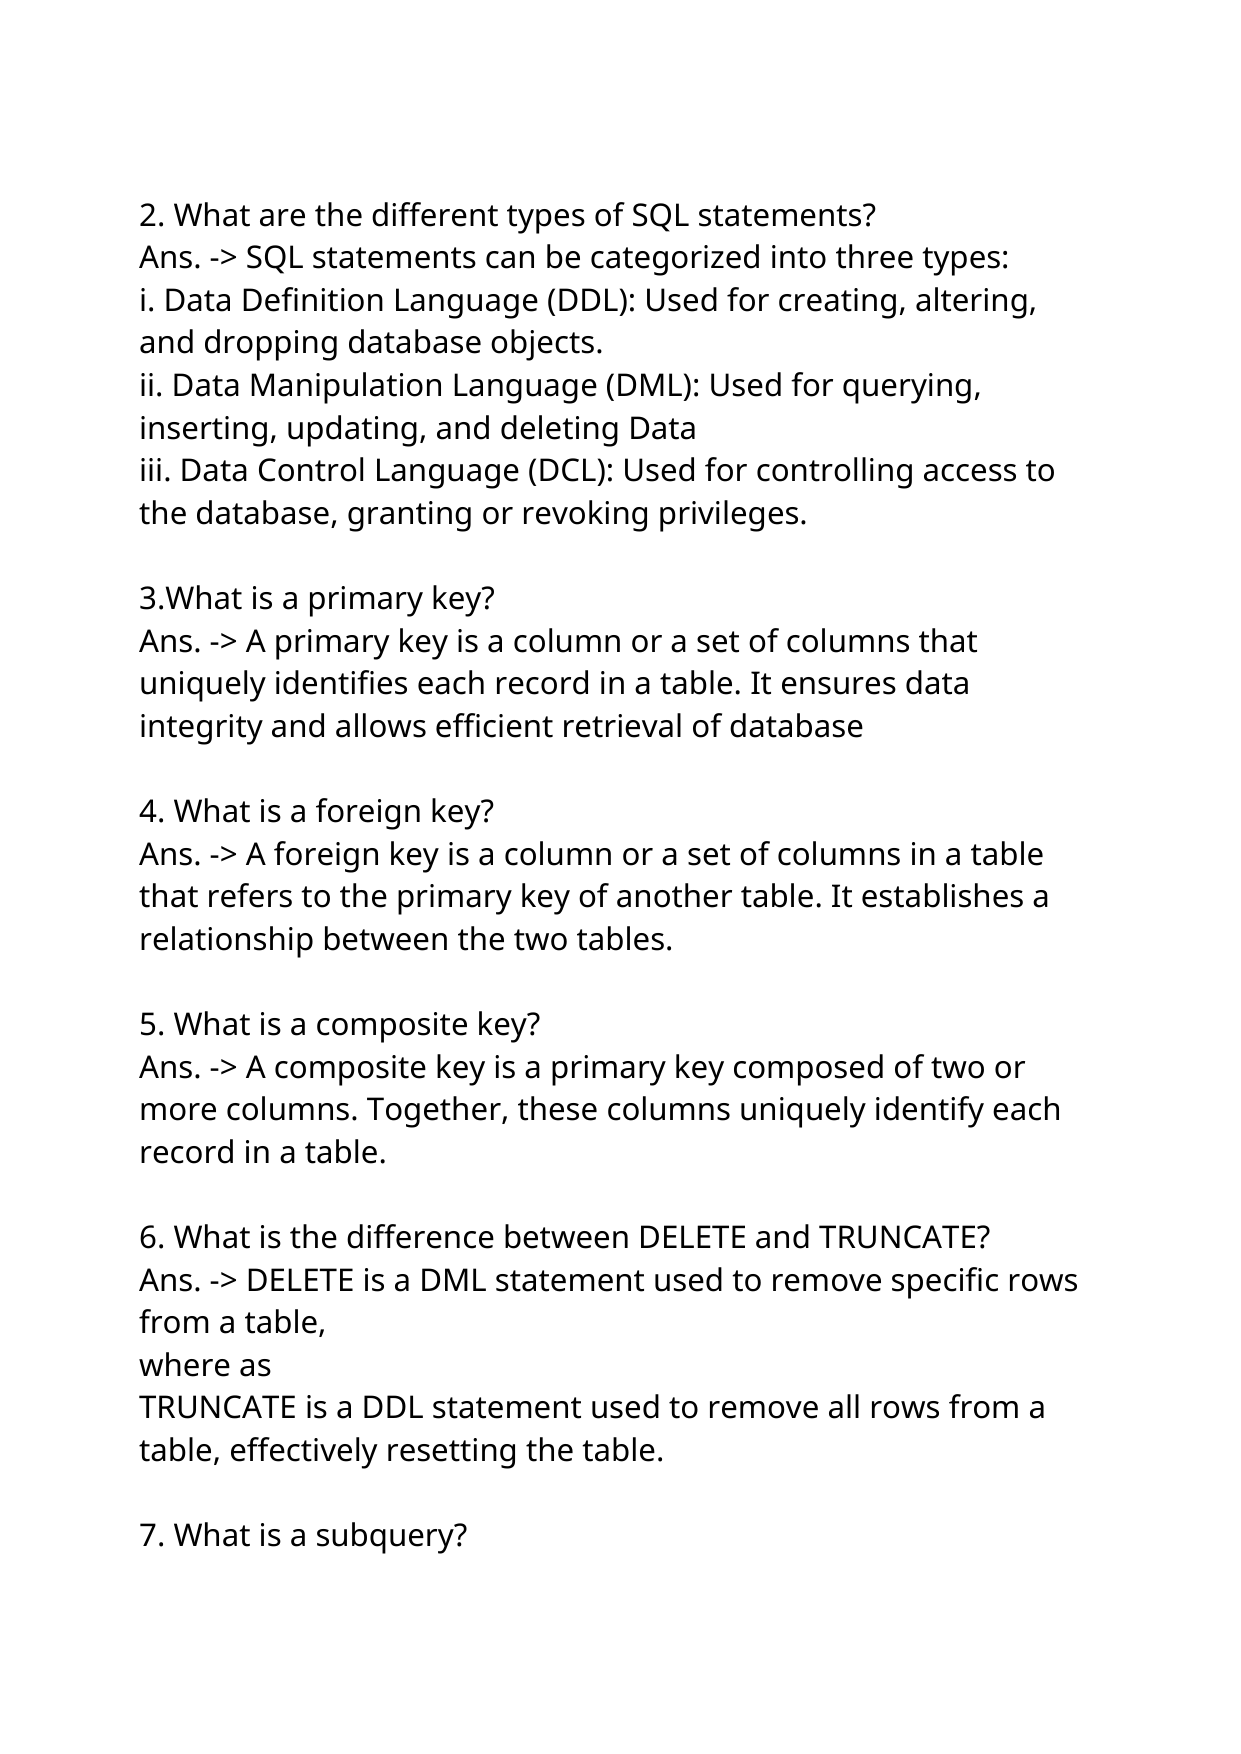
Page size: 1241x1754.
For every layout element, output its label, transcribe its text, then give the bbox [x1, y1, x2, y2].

text where as [139, 1343, 1101, 1386]
text Ans. -> A primary key is a column or a set of columns that uniquely identifies each record in a table. It ensures data integrity and allows efficient retrieval of database [139, 619, 1101, 746]
text iii. Data Control Language (DCL): Used for controlling access to the database, granting or revoking privileges. [139, 448, 1101, 533]
text 2. What are the different types of SQL statements? [139, 193, 1101, 235]
text ii. Data Manipulation Language (DML): Used for querying, inserting, updating, and deleting Data [139, 363, 1101, 448]
text 5. What is a composite key? [139, 1002, 1101, 1045]
text Ans. -> A foreign key is a column or a set of columns in a table that refers to the primary key of another table. It establishes a relationship between the two tables. [139, 832, 1101, 959]
text Ans. -> DELETE is a DML statement used to remove specific rows from a table, [139, 1258, 1101, 1343]
text i. Data Definition Language (DDL): Used for creating, altering, and dropping database objects. [139, 278, 1101, 363]
text Ans. -> A composite key is a primary key composed of two or more columns. Together, these columns uniquely identify each record in a table. [139, 1045, 1101, 1172]
text 4. What is a foreign key? [139, 789, 1101, 832]
text 6. What is the difference between DELETE and TRUNCATE? [139, 1215, 1101, 1258]
text 3.What is a primary key? [139, 576, 1101, 619]
text TRUNCATE is a DDL statement used to remove all rows from a table, effectively resetting the table. [139, 1386, 1101, 1471]
text 7. What is a subquery? [139, 1513, 1101, 1556]
text Ans. -> SQL statements can be categorized into three types: [139, 235, 1101, 278]
